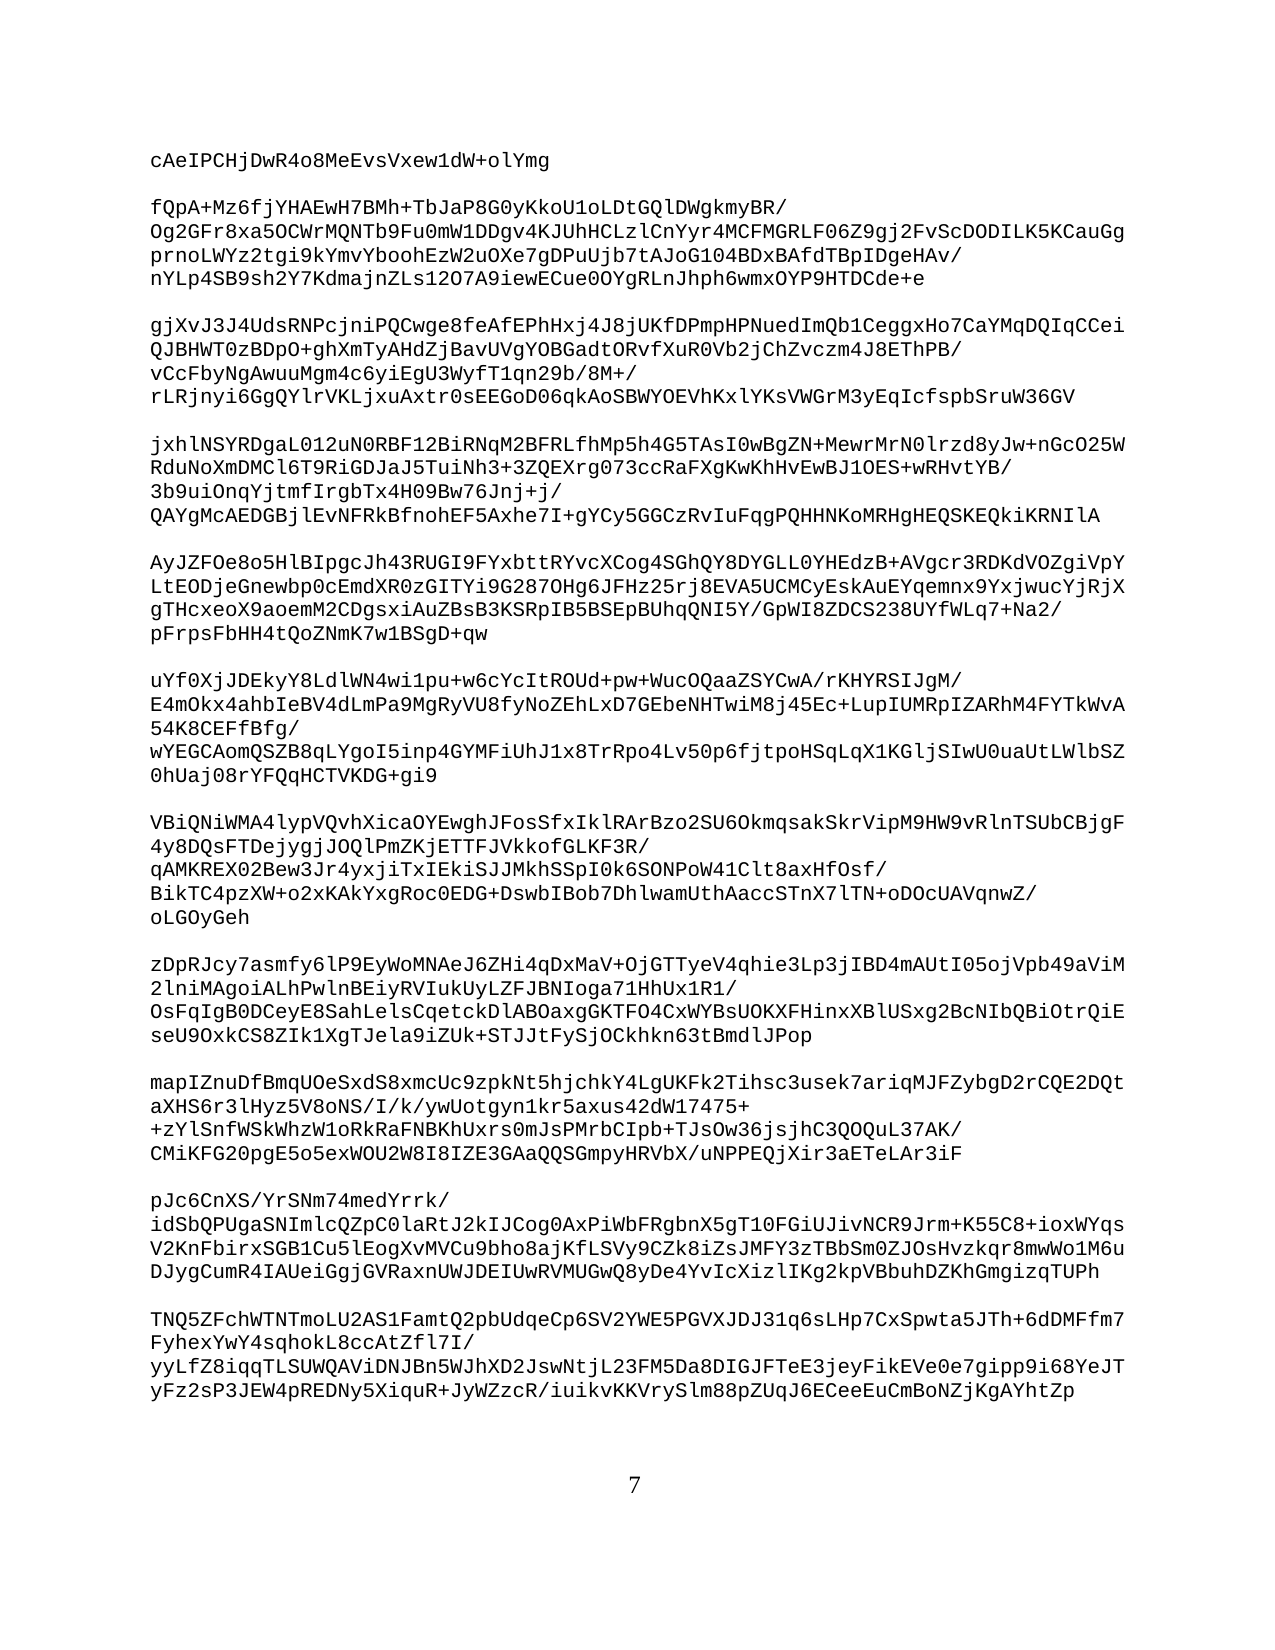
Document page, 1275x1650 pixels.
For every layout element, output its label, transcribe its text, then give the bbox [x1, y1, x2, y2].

text fQpA+Mz6fjYHAEwH7BMh+TbJaP8G0yKkoU1oLDtGQlDWgkmyBR/Og2GFr8xa5OCWrMQNTb9Fu0mW1DDgv4KJUhHCLzlCnYyr4MCFMGRLF06Z9gj2FvScDODILK5KCauGgprnoLWYz2tgi9kYmvYboohEzW2uOXe7gDPuUjb7tAJoG104BDxBAfdTBpIDgeHAv/nYLp4SB9sh2Y7KdmajnZLs12O7A9iewECue0OYgRLnJhph6wmxOYP9HTDCde+e [150, 197, 1125, 292]
text gjXvJ3J4UdsRNPcjniPQCwge8feAfEPhHxj4J8jUKfDPmpHPNuedImQb1CeggxHo7CaYMqDQIqCCeiQJBHWT0zBDpO+ghXmTyAHdZjBavUVgYOBGadtORvfXuR0Vb2jChZvczm4J8EThPB/vCcFbyNgAwuuMgm4c6yiEgU3WyfT1qn29b/8M+/rLRjnyi6GgQYlrVKLjxuAxtr0sEEGoD06qkAoSBWYOEVhKxlYKsVWGrM3yEqIcfspbSruW36GV [150, 316, 1125, 410]
text mapIZnuDfBmqUOeSxdS8xmcUc9zpkNt5hjchkY4LgUKFk2Tihsc3usek7ariqMJFZybgD2rCQE2DQtaXHS6r3lHyz5V8oNS/I/k/ywUotgyn1kr5axus42dW17475++zYlSnfWSkWhzW1oRkRaFNBKhUxrs0mJsPMrbCIpb+TJsOw36jsjhC3QOQuL37AK/CMiKFG20pgE5o5exWOU2W8I8IZE3GAaQQSGmpyHRVbX/uNPPEQjXir3aETeLAr3iF [150, 1072, 1125, 1167]
text pJc6CnXS/YrSNm74medYrrk/idSbQPUgaSNImlcQZpC0laRtJ2kIJCog0AxPiWbFRgbnX5gT10FGiUJivNCR9Jrm+K55C8+ioxWYqsV2KnFbirxSGB1Cu5lEogXvMVCu9bho8ajKfLSVy9CZk8iZsJMFY3zTBbSm0ZJOsHvzkqr8mwWo1M6uDJygCumR4IAUeiGgjGVRaxnUWJDEIUwRVMUGwQ8yDe4YvIcXizlIKg2kpVBbuhDZKhGmgizqTUPh [150, 1190, 1125, 1285]
text TNQ5ZFchWTNTmoLU2AS1FamtQ2pbUdqeCp6SV2YWE5PGVXJDJ31q6sLHp7CxSpwta5JTh+6dDMFfm7FyhexYwY4sqhokL8ccAtZfl7I/yyLfZ8iqqTLSUWQAViDNJBn5WJhXD2JswNtjL23FM5Da8DIGJFTeE3jeyFikEVe0e7gipp9i68YeJTyFz2sP3JEW4pREDNy5XiquR+JyWZzcR/iuikvKKVrySlm88pZUqJ6ECeeEuCmBoNZjKgAYhtZp [150, 1309, 1125, 1403]
text AyJZFOe8o5HlBIpgcJh43RUGI9FYxbttRYvcXCog4SGhQY8DYGLL0YHEdzB+AVgcr3RDKdVOZgiVpYLtEODjeGnewbp0cEmdXR0zGITYi9G287OHg6JFHz25rj8EVA5UCMCyEskAuEYqemnx9YxjwucYjRjXgTHcxeoX9aoemM2CDgsxiAuZBsB3KSRpIB5BSEpBUhqQNI5Y/GpWI8ZDCS238UYfWLq7+Na2/pFrpsFbHH4tQoZNmK7w1BSgD+qw [150, 552, 1125, 647]
text uYf0XjJDEkyY8LdlWN4wi1pu+w6cYcItROUd+pw+WucOQaaZSYCwA/rKHYRSIJgM/E4mOkx4ahbIeBV4dLmPa9MgRyVU8fyNoZEhLxD7GEbeNHTwiM8j45Ec+LupIUMRpIZARhM4FYTkWvA54K8CEFfBfg/wYEGCAomQSZB8qLYgoI5inp4GYMFiUhJ1x8TrRpo4Lv50p6fjtpoHSqLqX1KGljSIwU0uaUtLWlbSZ0hUaj08rYFQqHCTVKDG+gi9 [150, 670, 1125, 788]
text zDpRJcy7asmfy6lP9EyWoMNAeJ6ZHi4qDxMaV+OjGTTyeV4qhie3Lp3jIBD4mAUtI05ojVpb49aViM2lniMAgoiALhPwlnBEiyRVIukUyLZFJBNIoga71HhUx1R1/OsFqIgB0DCeyE8SahLelsCqetckDlABOaxgGKTFO4CxWYBsUOKXFHinxXBlUSxg2BcNIbQBiOtrQiEseU9OxkCS8ZIk1XgTJela9iZUk+STJJtFySjOCkhkn63tBmdlJPop [150, 954, 1125, 1048]
text VBiQNiWMA4lypVQvhXicaOYEwghJFosSfxIklRArBzo2SU6OkmqsakSkrVipM9HW9vRlnTSUbCBjgF4y8DQsFTDejygjJOQlPmZKjETTFJVkkofGLKF3R/qAMKREX02Bew3Jr4yxjiTxIEkiSJJMkhSSpI0k6SONPoW41Clt8axHfOsf/BikTC4pzXW+o2xKAkYxgRoc0EDG+DswbIBob7DhlwamUthAaccSTnX7lTN+oDOcUAVqnwZ/oLGOyGeh [150, 812, 1125, 930]
text cAeIPCHjDwR4o8MeEvsVxew1dW+olYmg [150, 150, 1125, 174]
text jxhlNSYRDgaL012uN0RBF12BiRNqM2BFRLfhMp5h4G5TAsI0wBgZN+MewrMrN0lrzd8yJw+nGcO25WRduNoXmDMCl6T9RiGDJaJ5TuiNh3+3ZQEXrg073ccRaFXgKwKhHvEwBJ1OES+wRHvtYB/3b9uiOnqYjtmfIrgbTx4H09Bw76Jnj+j/QAYgMcAEDGBjlEvNFRkBfnohEF5Axhe7I+gYCy5GGCzRvIuFqgPQHHNKoMRHgHEQSKEQkiKRNIlA [150, 434, 1125, 528]
